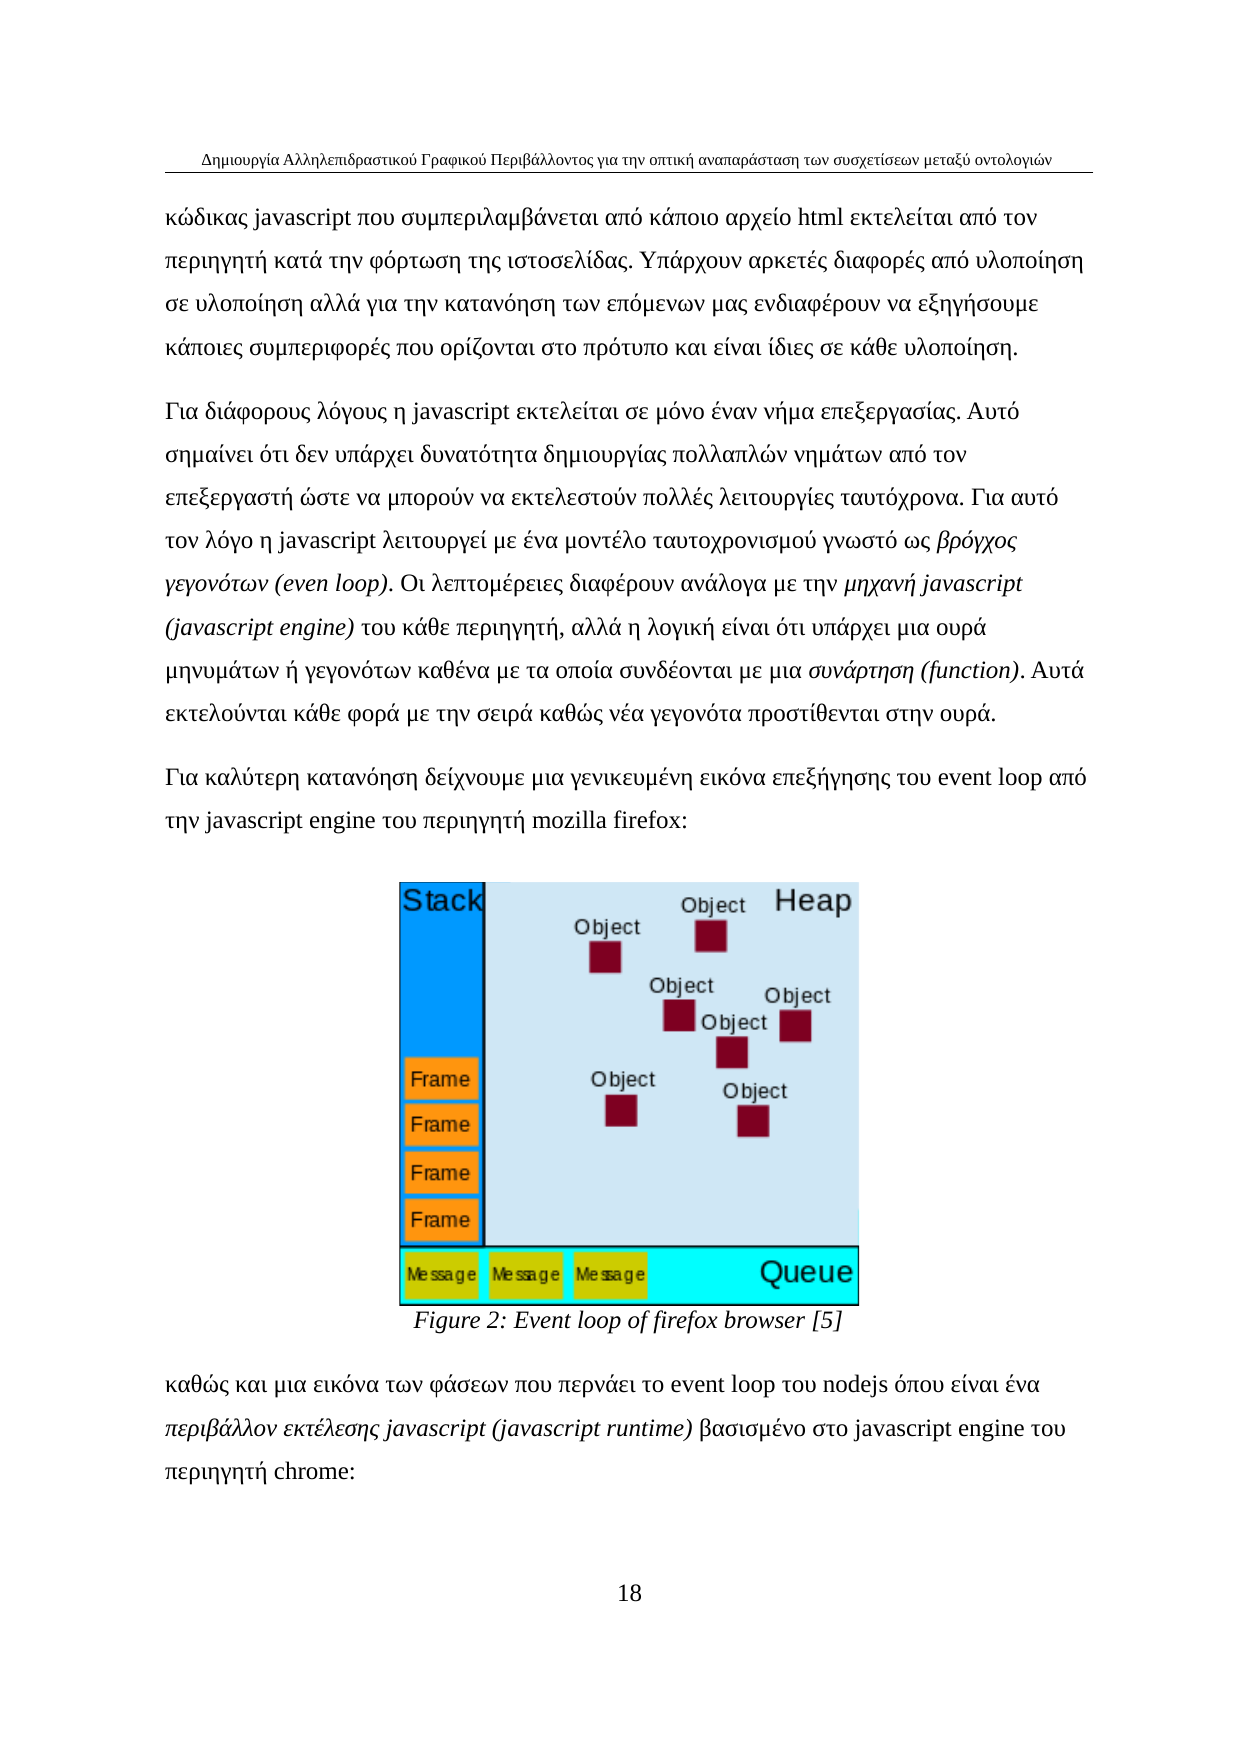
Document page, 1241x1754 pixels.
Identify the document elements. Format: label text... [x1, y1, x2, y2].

picture [399, 882, 860, 1306]
text Για καλύτερη κατανόηση δείχνουμε μια γενικευμένη εικόνα επεξήγησης του event loop από την javascript engine του περιηγητή mozilla firefox: [165, 762, 1093, 834]
text κώδικας javascript που συμπεριλαμβάνεται από κάποιο αρχείο html εκτελείται από τον περιηγητή κατά την φόρτωση της ιστοσελίδας. Υπάρχουν αρκετές διαφορές από υλοποίηση σε υλοποίηση αλλά για την κατανόηση των επόμενων μας ενδιαφέρουν να εξηγήσουμε κάποιες συμπεριφορές που ορίζονται στο πρότυπο και είναι ίδιες σε κάθε υλοποίηση. [165, 202, 1093, 360]
text καθώς και μια εικόνα των φάσεων που περνάει το event loop του nodejs όπου είναι ένα περιβάλλον εκτέλεσης javascript (javascript runtime) βασισμένο στο javascript engine του περιηγητή chrome: [165, 1369, 1093, 1484]
text Για διάφορους λόγους η javascript εκτελείται σε μόνο έναν νήμα επεξεργασίας. Αυτό σημαίνει ότι δεν υπάρχει δυνατότητα δημιουργίας πολλαπλών νημάτων από τον επεξεργαστή ώστε να μπορούν να εκτελεστούν πολλές λειτουργίες ταυτόχρονα. Για αυτό τον λόγο η javascript λειτουργεί με ένα μοντέλο ταυτοχρονισμού γνωστό ως βρόγχος γεγονότων (even loop). Οι λεπτομέρειες διαφέρουν ανάλογα με την μηχανή javascript (javascript engine) του κάθε περιηγητή, αλλά η λογική είναι ότι υπάρχει μια ουρά μηνυμάτων ή γεγονότων καθένα με τα οποία συνδέονται με μια συνάρτηση (function). Αυτά εκτελούνται κάθε φορά με την σειρά καθώς νέα γεγονότα προστίθενται στην ουρά. [165, 396, 1093, 727]
text Figure 2: Event loop of firefox browser [5] [399, 1306, 859, 1334]
